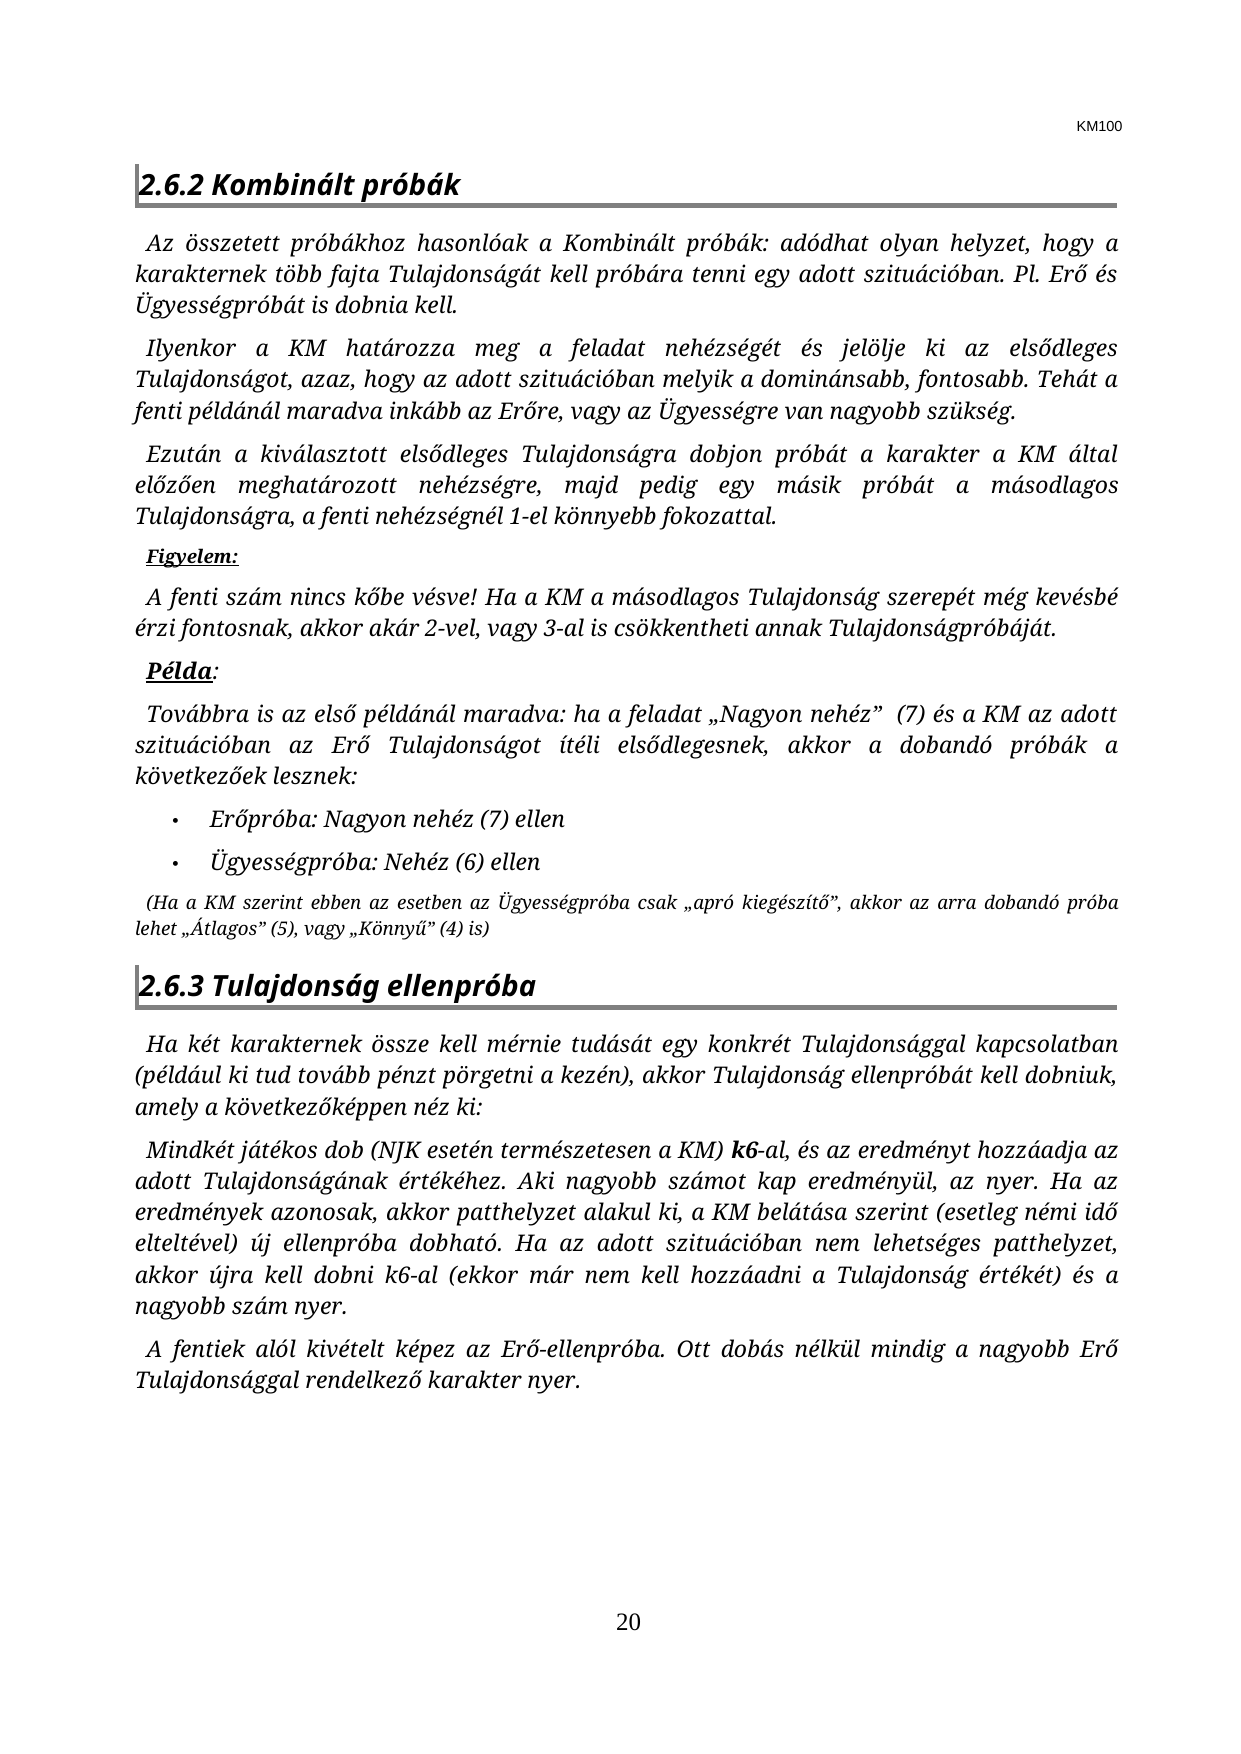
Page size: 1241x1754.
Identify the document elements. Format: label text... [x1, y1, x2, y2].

subtitle Tulajdonság ellenpróba [139, 965, 1122, 1005]
text A fenti szám nincs kőbe vésve! Ha a KM a másodlagos Tulajdonság szerepét még kevésbé érzi fontosnak, akkor akár 2-vel, vagy 3-al is csökkentheti annak Tulajdonságpróbáját. [134, 581, 1122, 643]
text (Ha a KM szerint ebben az esetben az Ügyességpróba csak „apró kiegészítő”, akkor az arra dobandó próba lehet „Átlagos” (5), vagy „Könnyű” (4) is) [134, 889, 1122, 940]
text A fentiek alól kivételt képez az Erő-ellenpróba. Ott dobás nélkül mindig a nagyobb Erő Tulajdonsággal rendelkező karakter nyer. [134, 1333, 1122, 1395]
text Az összetett próbákhoz hasonlóak a Kombinált próbák: adódhat olyan helyzet, hogy a karakternek több fajta Tulajdonságát kell próbára tenni egy adott szituációban. Pl. Erő és Ügyességpróbát is dobnia kell. [134, 227, 1122, 320]
text Figyelem: [134, 543, 1122, 569]
text Példa: [134, 655, 1122, 686]
list Ügyességpróba: Nehéz (6) ellen [172, 846, 1122, 878]
text Ezután a kiválasztott elsődleges Tulajdonságra dobjon próbát a karakter a KM által előzően meghatározott nehézségre, majd pedig egy másik próbát a másodlagos Tulajdonságra, a fenti nehézségnél 1-el könnyebb fokozattal. [134, 438, 1122, 531]
list Erőpróba: Nagyon nehéz (7) ellen [172, 803, 1122, 834]
text Továbbra is az első példánál maradva: ha a feladat „Nagyon nehéz” (7) és a KM az adott szituációban az Erő Tulajdonságot ítéli elsődlegesnek, akkor a dobandó próbák a következőek lesznek: [134, 698, 1122, 792]
text Ilyenkor a KM határozza meg a feladat nehézségét és jelölje ki az elsődleges Tulajdonságot, azaz, hogy az adott szituációban melyik a dominánsabb, fontosabb. Tehát a fenti példánál maradva inkább az Erőre, vagy az Ügyességre van nagyobb szükség. [134, 332, 1122, 426]
text Mindkét játékos dob (NJK esetén természetesen a KM) k6-al, és az eredményt hozzáadja az adott Tulajdonságának értékéhez. Aki nagyobb számot kap eredményül, az nyer. Ha az eredmények azonosak, akkor patthelyzet alakul ki, a KM belátása szerint (esetleg némi idő elteltével) új ellenpróba dobható. Ha az adott szituációban nem lehetséges patthelyzet, akkor újra kell dobni k6-al (ekkor már nem kell hozzáadni a Tulajdonság értékét) és a nagyobb szám nyer. [134, 1133, 1122, 1321]
text Ha két karakternek össze kell mérnie tudását egy konkrét Tulajdonsággal kapcsolatban (például ki tud tovább pénzt pörgetni a kezén), akkor Tulajdonság ellenpróbát kell dobniuk, amely a következőképpen néz ki: [134, 1028, 1122, 1122]
subtitle Kombinált próbák [139, 164, 1122, 204]
